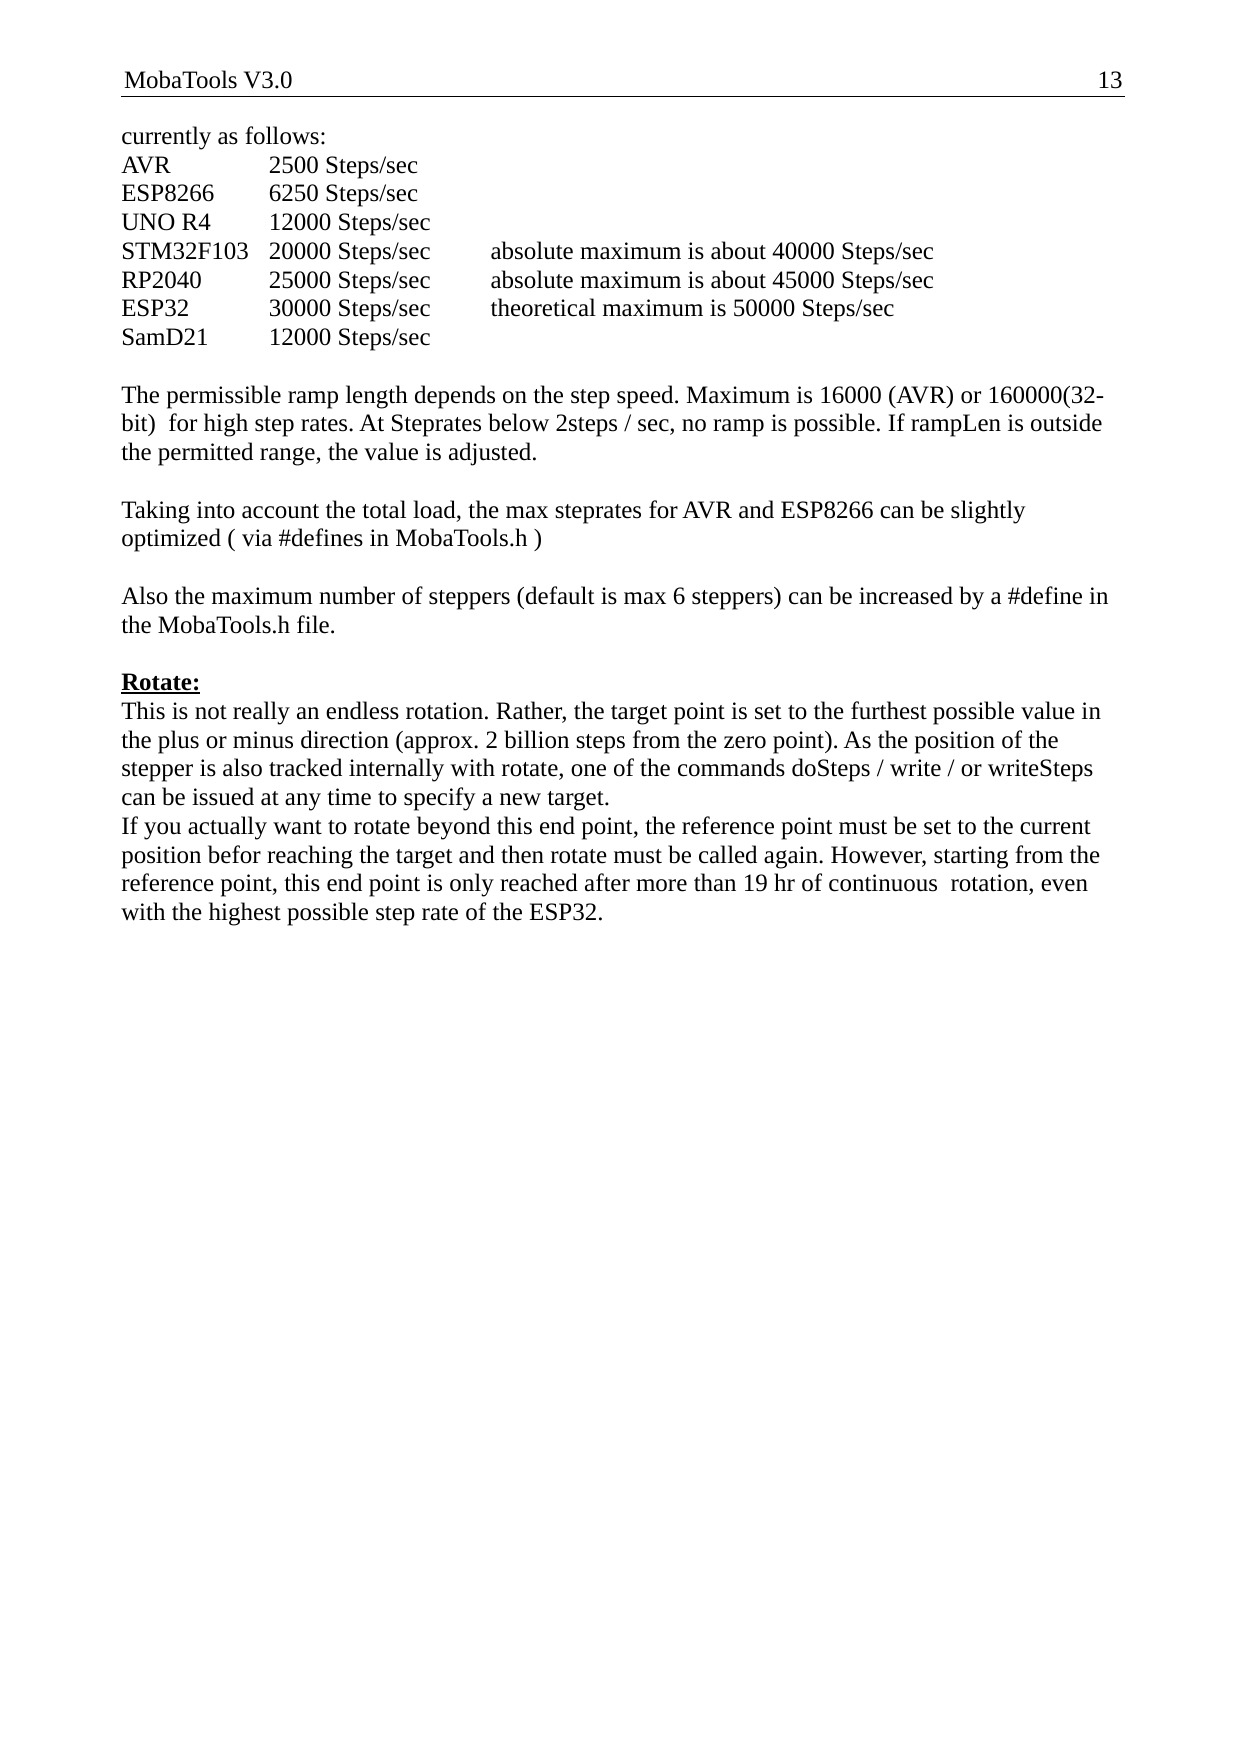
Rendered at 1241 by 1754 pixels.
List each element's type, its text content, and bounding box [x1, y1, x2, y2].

text AVR 2500 Steps/sec [121, 150, 1125, 178]
text This is not really an endless rotation. Rather, the target point is set to the furthest possible value in the plus or minus direction (approx. 2 billion steps from the zero point). As the position of the stepper is also tracked internally with rotate, one of the commands doSteps / write / or writeSteps can be issued at any time to specify a new target. If you actually want to rotate beyond this end point, the reference point must be set to the current position befor reaching the target and then rotate must be called again. However, starting from the reference point, this end point is only reached after more than 19 hr of continuous rotation, even with the highest possible step rate of the ESP32. [121, 696, 1125, 926]
text Taking into account the total load, the max steprates for AVR and ESP8266 can be slightly optimized ( via #defines in MobaTools.h ) [121, 495, 1125, 552]
text The permissible ramp length depends on the step speed. Maximum is 16000 (AVR) or 160000(32-bit) for high step rates. At Steprates below 2steps / sec, no ramp is possible. If rampLen is outside the permitted range, the value is adjusted. [121, 380, 1125, 466]
text Also the maximum number of steppers (default is max 6 steppers) can be increased by a #define in the MobaTools.h file. [121, 581, 1125, 638]
text ESP32 30000 Steps/sec theoretical maximum is 50000 Steps/sec [121, 293, 1125, 322]
text RP2040 25000 Steps/sec absolute maximum is about 45000 Steps/sec [121, 265, 1125, 293]
text STM32F103 20000 Steps/sec absolute maximum is about 40000 Steps/sec [121, 236, 1125, 265]
text ESP8266 6250 Steps/sec [121, 178, 1125, 207]
text UNO R4 12000 Steps/sec [121, 207, 1125, 236]
text currently as follows: [121, 121, 1125, 150]
text SamD21 12000 Steps/sec [121, 322, 1125, 351]
text Rotate: [121, 667, 1125, 696]
